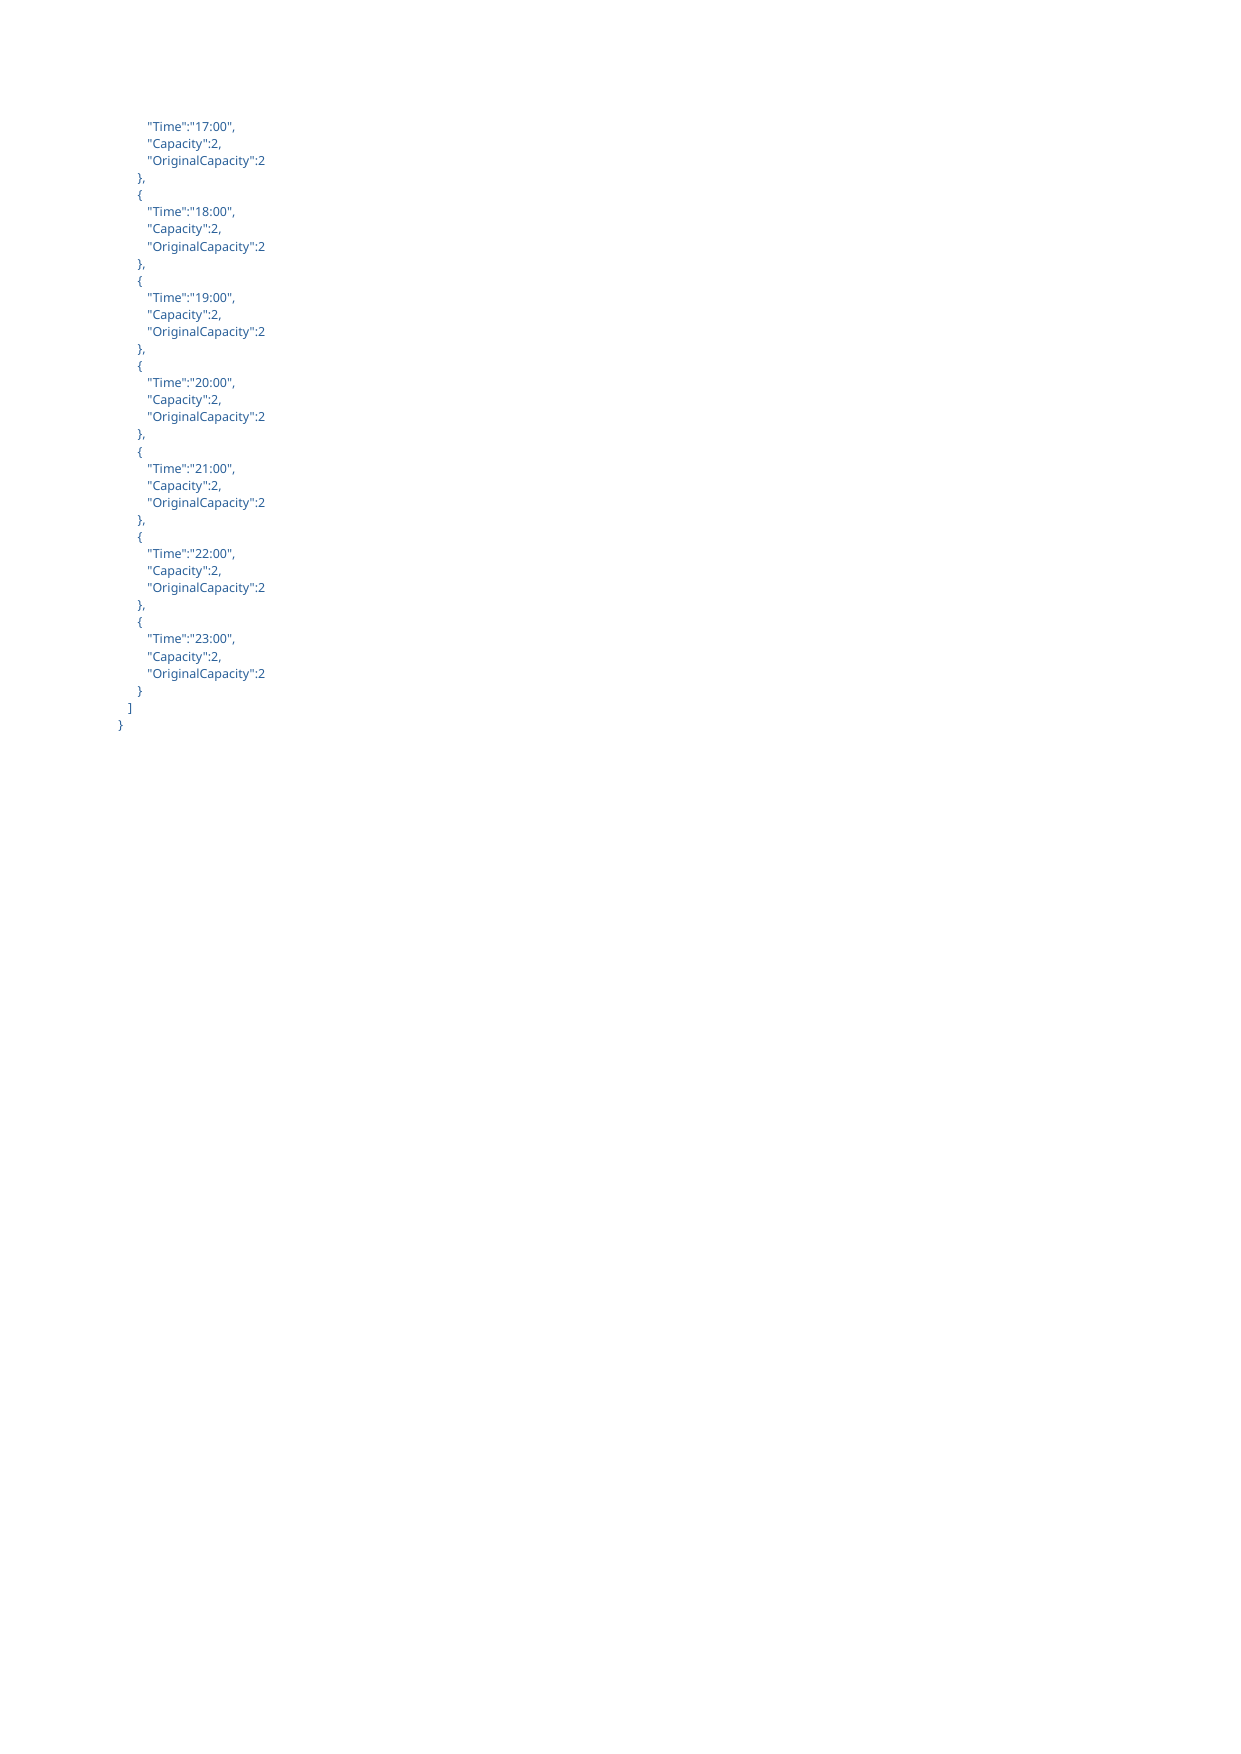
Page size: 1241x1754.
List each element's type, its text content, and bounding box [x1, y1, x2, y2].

text { [118, 443, 1122, 460]
text "Time":"18:00", [118, 203, 1122, 221]
text "Time":"19:00", [118, 289, 1122, 306]
text ] [118, 699, 1122, 716]
text "Capacity":2, [118, 648, 1122, 665]
text }, [118, 169, 1122, 186]
text } [118, 716, 1122, 733]
text "OriginalCapacity":2 [118, 579, 1122, 596]
text "Capacity":2, [118, 306, 1122, 323]
text "OriginalCapacity":2 [118, 408, 1122, 426]
text "Capacity":2, [118, 221, 1122, 238]
text "OriginalCapacity":2 [118, 323, 1122, 340]
text "Time":"20:00", [118, 374, 1122, 391]
text "Capacity":2, [118, 391, 1122, 408]
text "OriginalCapacity":2 [118, 494, 1122, 511]
text }, [118, 255, 1122, 272]
text } [118, 682, 1122, 699]
text { [118, 186, 1122, 203]
text "Time":"21:00", [118, 460, 1122, 477]
text }, [118, 340, 1122, 357]
text "OriginalCapacity":2 [118, 665, 1122, 682]
text }, [118, 596, 1122, 613]
text { [118, 357, 1122, 374]
text }, [118, 426, 1122, 443]
text "OriginalCapacity":2 [118, 238, 1122, 255]
text "Time":"23:00", [118, 631, 1122, 648]
text "Capacity":2, [118, 477, 1122, 494]
text "Time":"22:00", [118, 545, 1122, 562]
text { [118, 528, 1122, 545]
text "Capacity":2, [118, 135, 1122, 152]
text { [118, 272, 1122, 289]
text }, [118, 511, 1122, 528]
text "OriginalCapacity":2 [118, 152, 1122, 169]
text "Capacity":2, [118, 562, 1122, 579]
text "Time":"17:00", [118, 118, 1122, 135]
text { [118, 613, 1122, 631]
